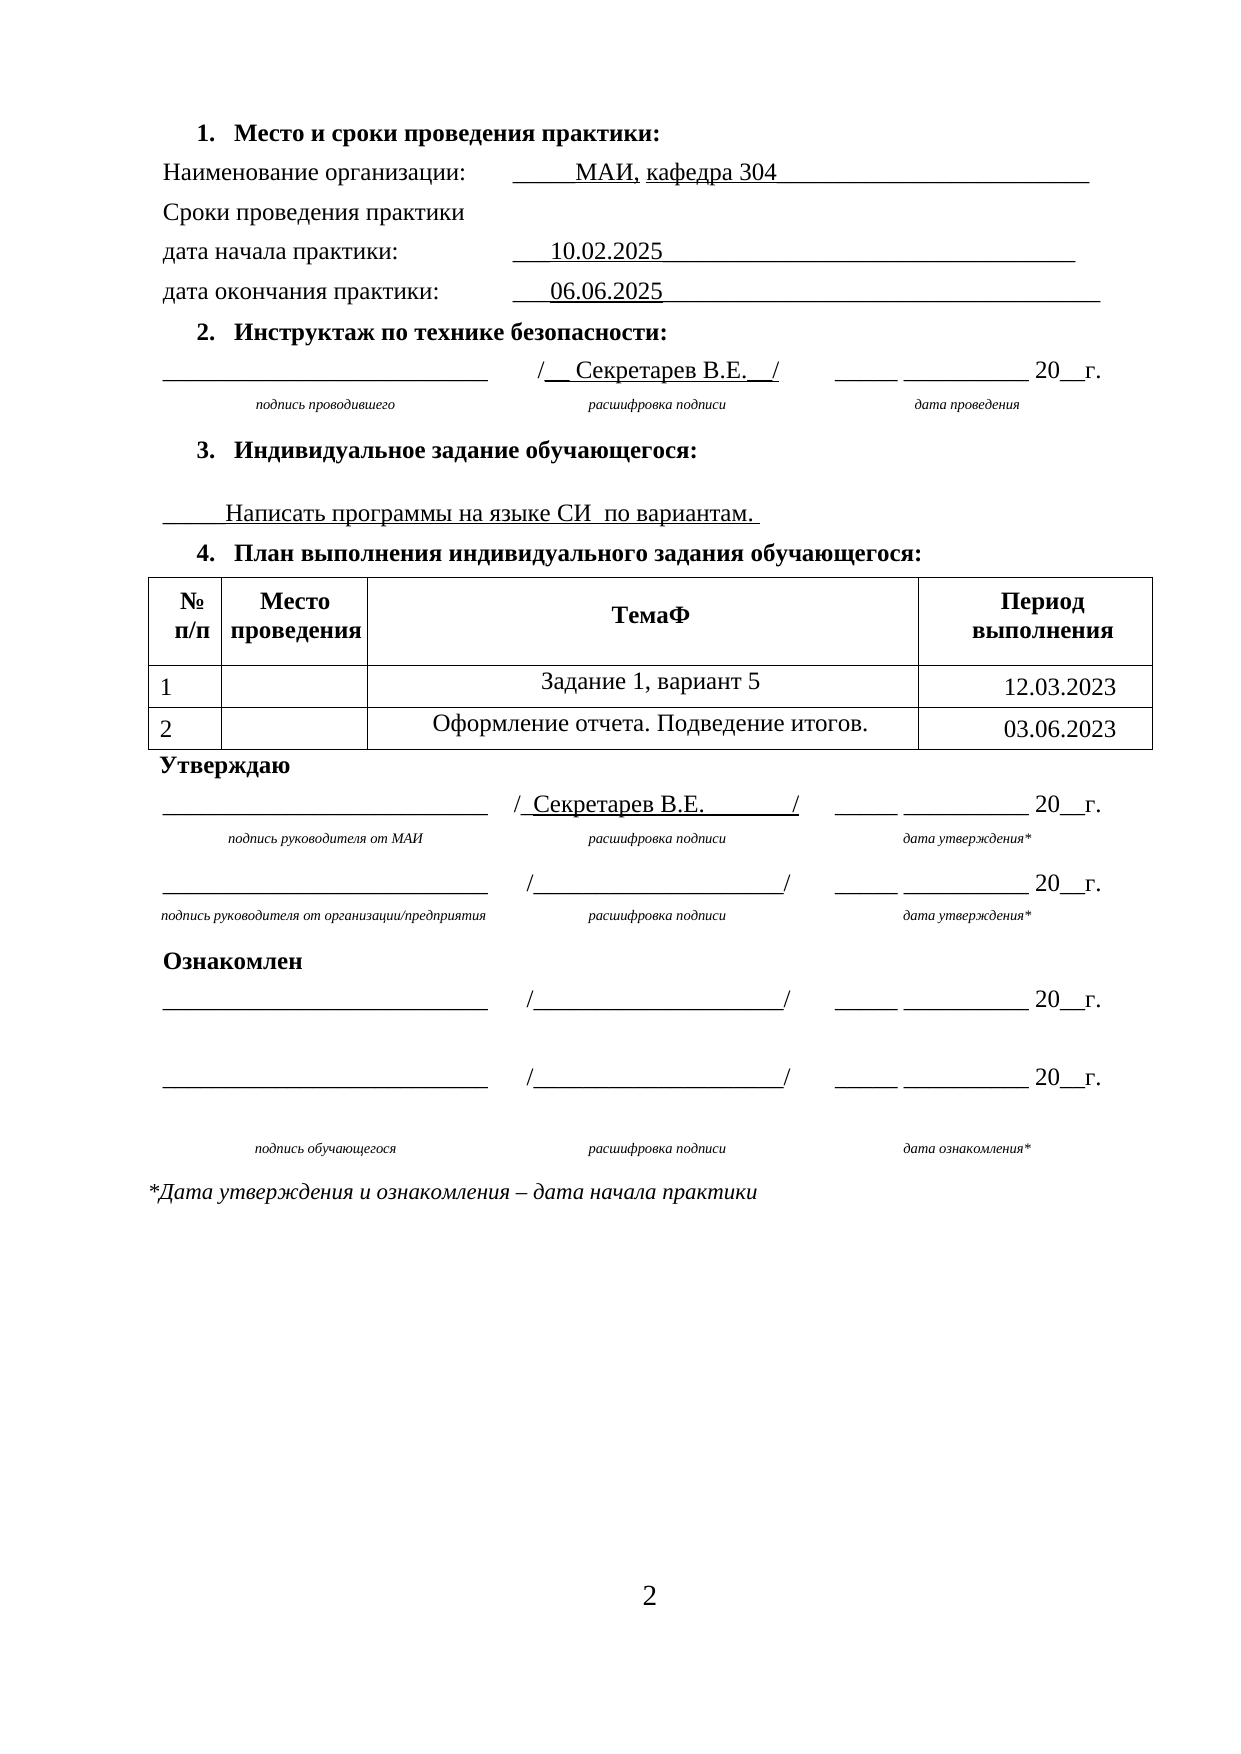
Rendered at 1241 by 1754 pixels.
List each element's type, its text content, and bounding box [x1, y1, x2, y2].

table_cell Задание 1, вариант 5 [368, 666, 918, 707]
table_cell Сроки проведения практики [148, 197, 501, 236]
table_cell расшифровка подписи [501, 396, 811, 435]
table_cell __________________________ [148, 985, 501, 1062]
table_cell [501, 197, 1121, 236]
table_cell _____МАИ, кафедра 304_________________________ [501, 157, 1121, 197]
table_cell _____ __________ 20__г. [811, 868, 1121, 907]
table_cell дата окончания практики: [148, 276, 501, 317]
table_cell Наименование организации: [148, 157, 501, 197]
table_cell расшифровка подписи [501, 830, 811, 868]
table_cell [222, 666, 367, 707]
table_cell /__ Секретарев В.Е.__/ [501, 356, 811, 396]
table_cell _____ __________ 20__г. [811, 356, 1121, 396]
table_cell /____________________/ [501, 1062, 811, 1139]
table_cell _____ __________ 20__г. [811, 789, 1121, 829]
table_cell подпись проводившего [148, 396, 501, 435]
table_header Период выполнения [919, 578, 1152, 665]
table_cell _____Написать программы на языке СИ по вариантам. [148, 498, 1121, 538]
table_cell дата начала практики: [148, 236, 501, 276]
table_cell __________________________ [148, 868, 501, 907]
table_cell _____ __________ 20__г. [811, 985, 1121, 1062]
table_cell расшифровка подписи [501, 1140, 811, 1178]
table_cell /____________________/ [501, 868, 811, 907]
table_cell Индивидуальное задание обучающегося: [148, 435, 1121, 498]
table_cell /_Секретарев В.Е._______/ [501, 789, 811, 829]
table_cell 12.03.2023 [919, 666, 1152, 707]
table_cell _____ __________ 20__г. [811, 1062, 1121, 1139]
table_cell дата утверждения* [811, 907, 1121, 946]
table_cell /____________________/ [501, 985, 811, 1062]
table_header Место проведения [222, 578, 367, 665]
table_cell подпись руководителя от МАИ [148, 830, 501, 868]
table_cell дата проведения [811, 396, 1121, 435]
table_cell 03.06.2023 [919, 708, 1152, 749]
table_cell [149, 666, 221, 707]
table_cell расшифровка подписи [501, 907, 811, 946]
table_header ТемаФ [368, 578, 918, 665]
table_cell ___10.02.2025_________________________________ [501, 236, 1121, 276]
table_cell __________________________ [148, 356, 501, 396]
table_cell [222, 708, 367, 749]
table_header № п/п [149, 578, 221, 665]
table_header Утверждаю [148, 750, 1121, 789]
table_header Место и сроки проведения практики: [148, 118, 1121, 157]
table_cell подпись руководителя от организации/предприятия [148, 907, 501, 946]
table_cell дата ознакомления* [811, 1140, 1121, 1178]
table_cell План выполнения индивидуального задания обучающегося: [148, 538, 1121, 577]
table_cell __________________________ [148, 1062, 501, 1139]
table_cell Оформление отчета. Подведение итогов. [368, 708, 918, 749]
table_cell __________________________ [148, 789, 501, 829]
table_cell Ознакомлен [148, 946, 1121, 984]
table_cell подпись обучающегося [148, 1140, 501, 1178]
table_cell 2 [149, 708, 221, 749]
table_cell дата утверждения* [811, 830, 1121, 868]
table_cell ___06.06.2025___________________________________ [501, 276, 1121, 317]
table_cell Инструктаж по технике безопасности: [148, 317, 1121, 356]
text *Дата утверждения и ознакомления – дата начала практики [148, 1178, 1152, 1204]
